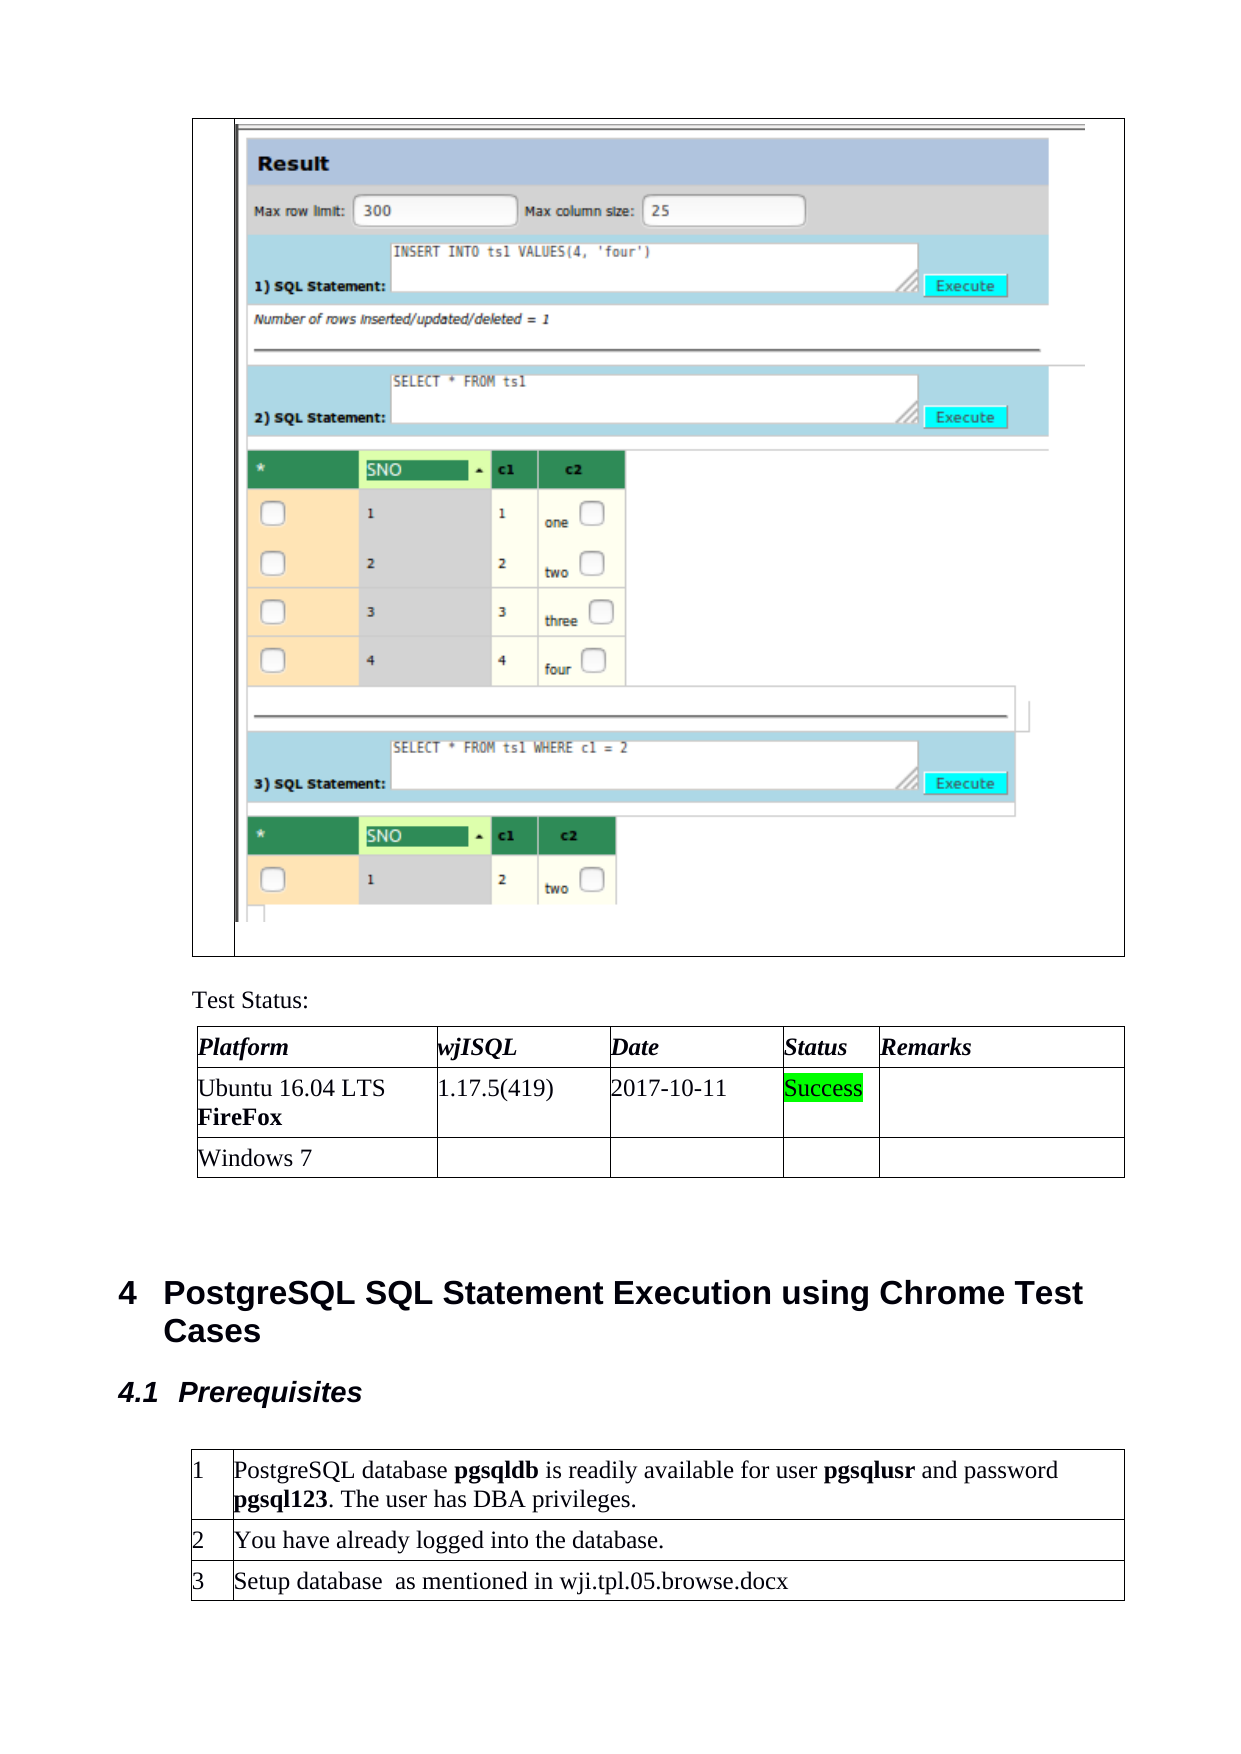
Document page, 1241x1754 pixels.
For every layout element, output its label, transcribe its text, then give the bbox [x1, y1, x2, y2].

table_cell [438, 1138, 610, 1177]
table_header Platform [198, 1027, 437, 1067]
table_cell Setup database as mentioned in wji.tpl.05.browse.docx [234, 1561, 1124, 1600]
table_cell 1.17.5(419) [438, 1068, 610, 1136]
table_cell [784, 1138, 879, 1177]
table_cell [880, 1068, 1124, 1136]
table_header [235, 119, 1124, 956]
table_cell [880, 1138, 1124, 1177]
table_header PostgreSQL database pgsqldb is readily available for user pgsqlusr and password pgsql123. The user has DBA privileges. [234, 1450, 1124, 1519]
table_cell 2 [192, 1520, 233, 1559]
table_header Status [784, 1027, 879, 1067]
table_header 1 [192, 1450, 233, 1519]
text Test Status: [118, 985, 1122, 1014]
table_cell Windows 7 [198, 1138, 437, 1177]
table_cell Ubuntu 16.04 LTS FireFox [198, 1068, 437, 1136]
table_cell You have already logged into the database. [234, 1520, 1124, 1559]
subtitle Prerequisites [118, 1374, 1122, 1408]
table_header Remarks [880, 1027, 1124, 1067]
table_header wjISQL [438, 1027, 610, 1067]
table_cell 2017-10-11 [611, 1068, 783, 1136]
table_cell [611, 1138, 783, 1177]
table_header [193, 119, 234, 956]
table_header Date [611, 1027, 783, 1067]
table_cell 3 [192, 1561, 233, 1600]
picture [234, 124, 1085, 922]
table_cell Success [784, 1068, 879, 1136]
subtitle PostgreSQL SQL Statement Execution using Chrome Test Cases [118, 1273, 1122, 1349]
